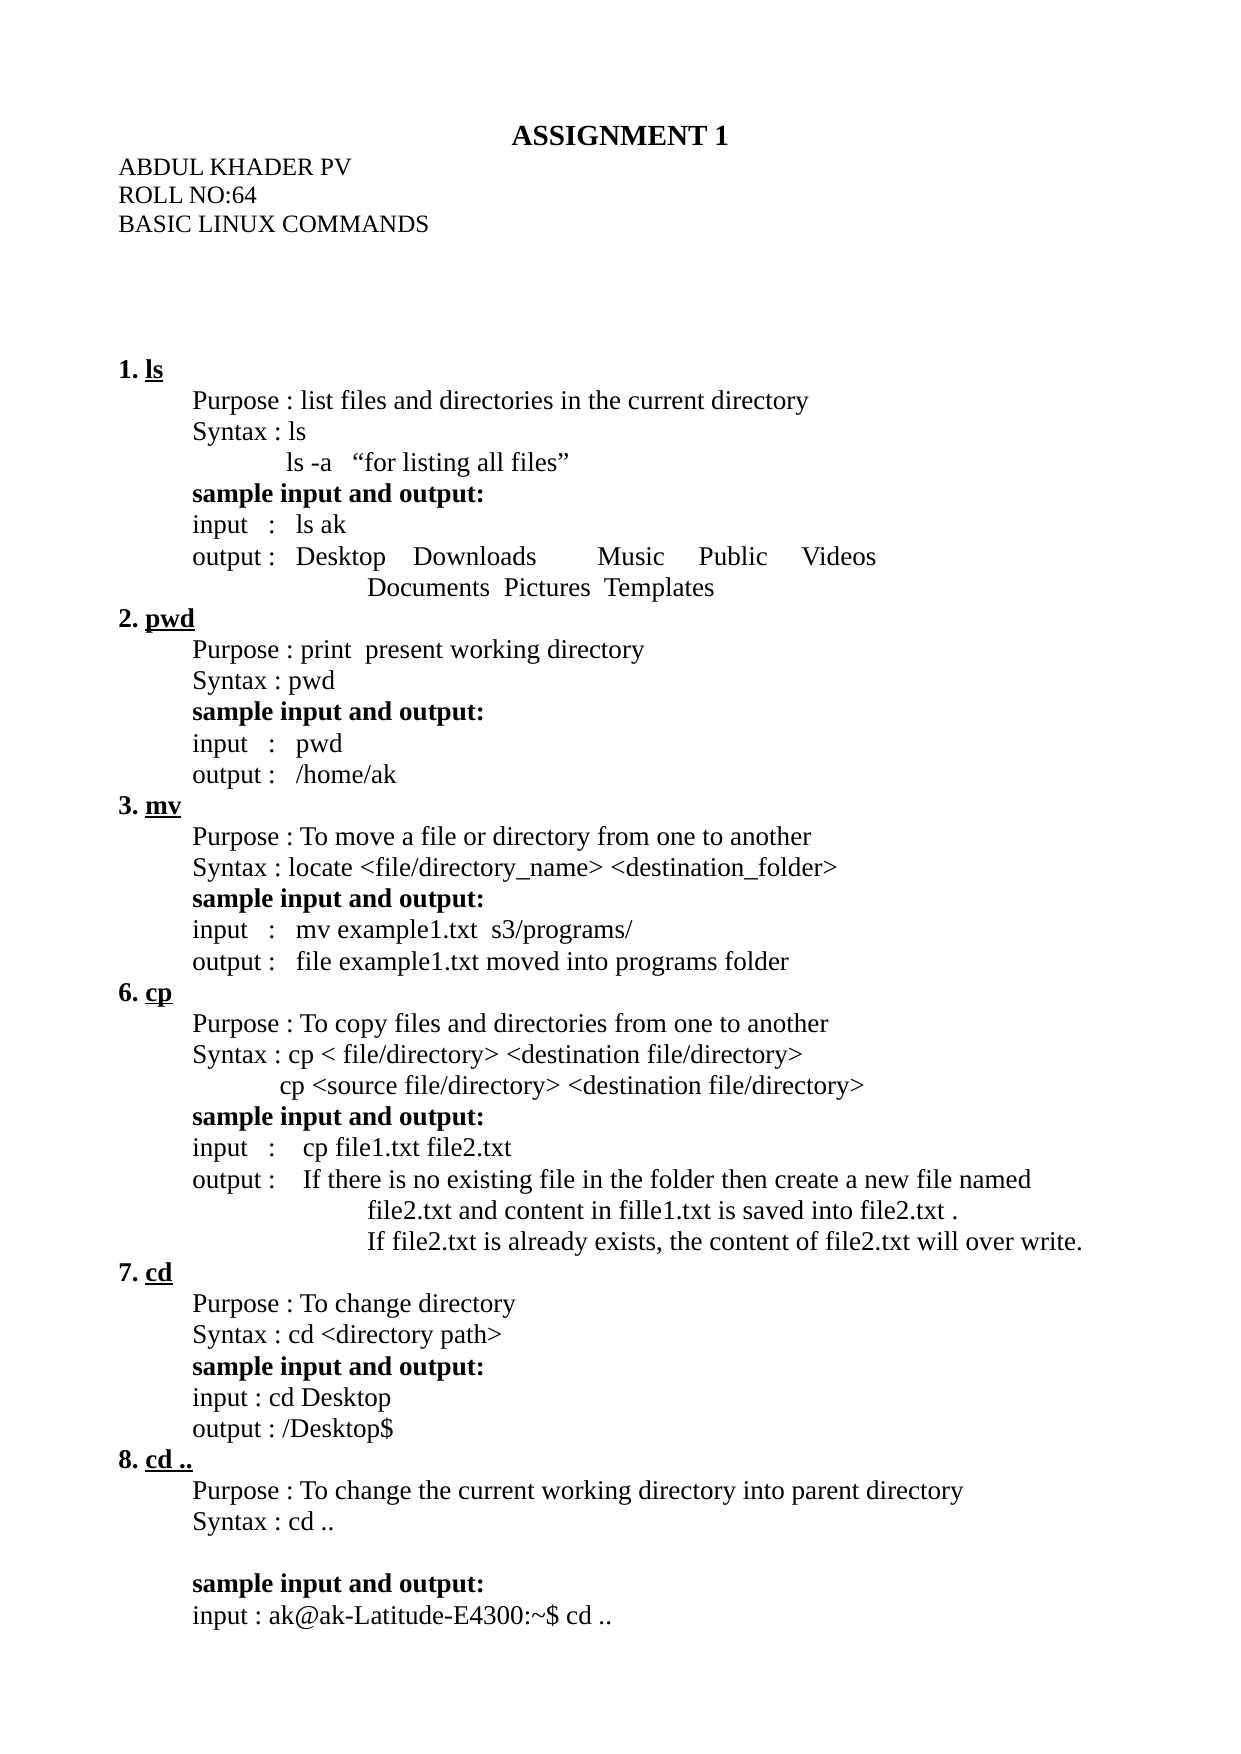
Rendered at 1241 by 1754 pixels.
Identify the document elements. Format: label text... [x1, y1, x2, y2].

text input : pwd [118, 727, 1122, 758]
text 3. mv [118, 789, 1122, 820]
text 2. pwd [118, 602, 1122, 633]
text sample input and output: [118, 882, 1122, 913]
text Purpose : list files and directories in the current directory [118, 384, 1122, 415]
text input : ak@ak-Latitude-E4300:~$ cd .. [118, 1599, 1122, 1630]
text sample input and output: [118, 1100, 1122, 1132]
text Syntax : cd .. [118, 1505, 1122, 1536]
text Syntax : pwd [118, 664, 1122, 696]
text cp <source file/directory> <destination file/directory> [118, 1069, 1122, 1100]
text output : /Desktop$ [118, 1412, 1122, 1443]
text Purpose : To change the current working directory into parent directory [118, 1474, 1122, 1505]
text ABDUL KHADER PV [118, 152, 1122, 180]
text sample input and output: [118, 477, 1122, 509]
text sample input and output: [118, 696, 1122, 727]
text Purpose : To move a file or directory from one to another [118, 820, 1122, 851]
text Purpose : To copy files and directories from one to another [118, 1007, 1122, 1038]
text output : /home/ak [118, 758, 1122, 789]
text 6. cp [118, 976, 1122, 1007]
text If file2.txt is already exists, the content of file2.txt will over write. [118, 1225, 1122, 1256]
text output : If there is no existing file in the folder then create a new file named file2.txt and content in fille1.txt is saved into file2.txt . [118, 1163, 1122, 1225]
text Syntax : cp < file/directory> <destination file/directory> [118, 1038, 1122, 1069]
text Purpose : To change directory [118, 1287, 1122, 1318]
text 1. ls [118, 353, 1122, 384]
text Syntax : ls [118, 415, 1122, 446]
text sample input and output: [118, 1568, 1122, 1599]
text ASSIGNMENT 1 [118, 118, 1122, 152]
text Syntax : locate <file/directory_name> <destination_folder> [118, 851, 1122, 882]
text Purpose : print present working directory [118, 633, 1122, 664]
text 7. cd [118, 1256, 1122, 1287]
text 8. cd .. [118, 1443, 1122, 1474]
text input : ls ak [118, 509, 1122, 540]
text ROLL NO:64 [118, 180, 1122, 209]
text output : Desktop Downloads Music Public Videos [118, 540, 1122, 571]
text output : file example1.txt moved into programs folder [118, 945, 1122, 976]
text sample input and output: [118, 1349, 1122, 1381]
text ls -a “for listing all files” [118, 446, 1122, 477]
text BASIC LINUX COMMANDS [118, 209, 1122, 238]
text input : mv example1.txt s3/programs/ [118, 913, 1122, 945]
text Documents Pictures Templates [118, 571, 1122, 602]
text input : cd Desktop [118, 1381, 1122, 1412]
text Syntax : cd <directory path> [118, 1318, 1122, 1349]
text input : cp file1.txt file2.txt [118, 1132, 1122, 1163]
